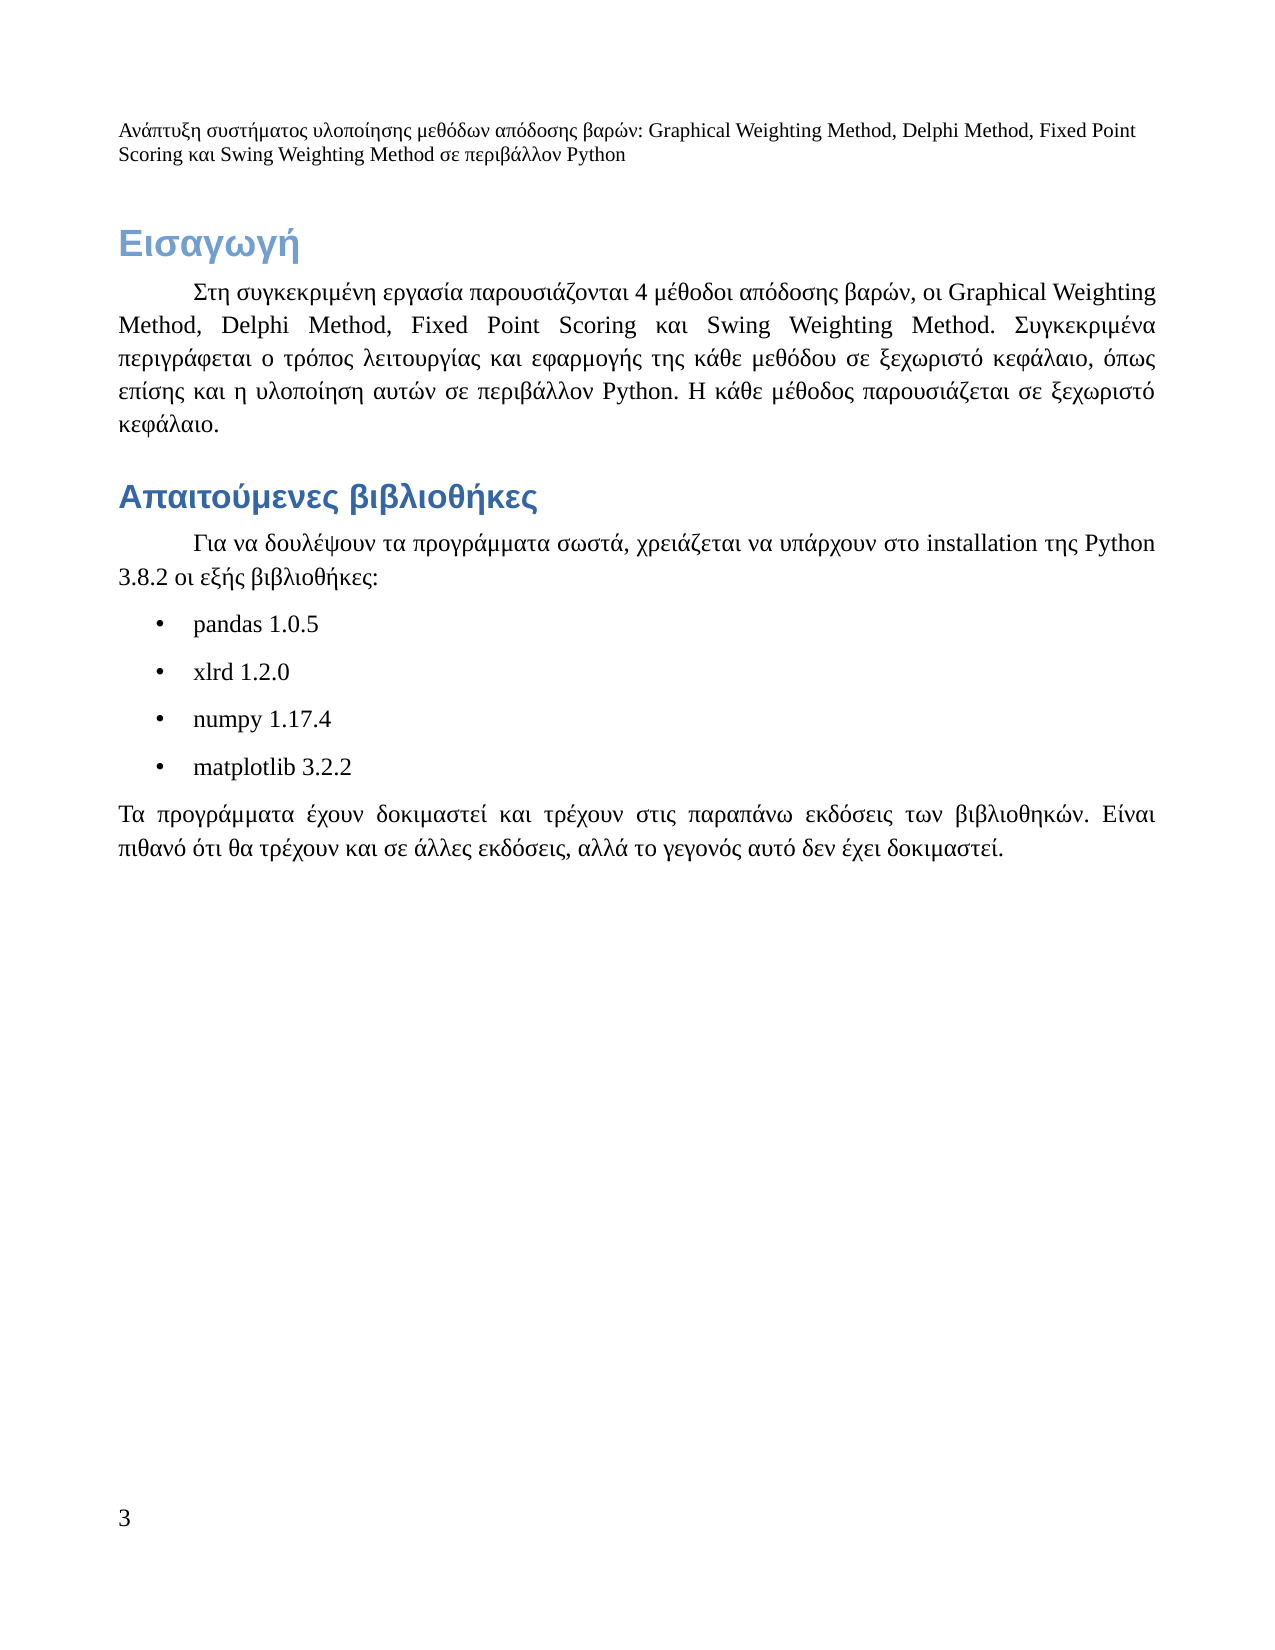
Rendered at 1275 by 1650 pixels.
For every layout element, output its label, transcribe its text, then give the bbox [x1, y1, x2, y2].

text Για να δουλέψουν τα προγράμματα σωστά, χρειάζεται να υπάρχουν στο installation της Python 3.8.2 οι εξής βιβλιοθήκες: [118, 528, 1157, 590]
text Τα προγράμματα έχουν δοκιμαστεί και τρέχουν στις παραπάνω εκδόσεις των βιβλιοθηκών. Είναι πιθανό ότι θα τρέχουν και σε άλλες εκδόσεις, αλλά το γεγονός αυτό δεν έχει δοκιμαστεί. [118, 799, 1157, 861]
list numpy 1.17.4 [156, 704, 1157, 733]
list matplotlib 3.2.2 [156, 752, 1157, 781]
subtitle Εισαγωγή [118, 221, 1157, 264]
list pandas 1.0.5 [156, 609, 1157, 638]
text Στη συγκεκριμένη εργασία παρουσιάζονται 4 μέθοδοι απόδοσης βαρών, οι Graphical Weighting Method, Delphi Method, Fixed Point Scoring και Swing Weighting Method. Συγκεκριμένα περιγράφεται ο τρόπος λειτουργίας και εφαρμογής της κάθε μεθόδου σε ξεχωριστό κεφάλαιο, όπως επίσης και η υλοποίηση αυτών σε περιβάλλον Python. Η κάθε μέθοδος παρουσιάζεται σε ξεχωριστό κεφάλαιο. [118, 277, 1157, 438]
list xlrd 1.2.0 [156, 657, 1157, 686]
subtitle Απαιτούμενες βιβλιοθήκες [118, 477, 1157, 516]
